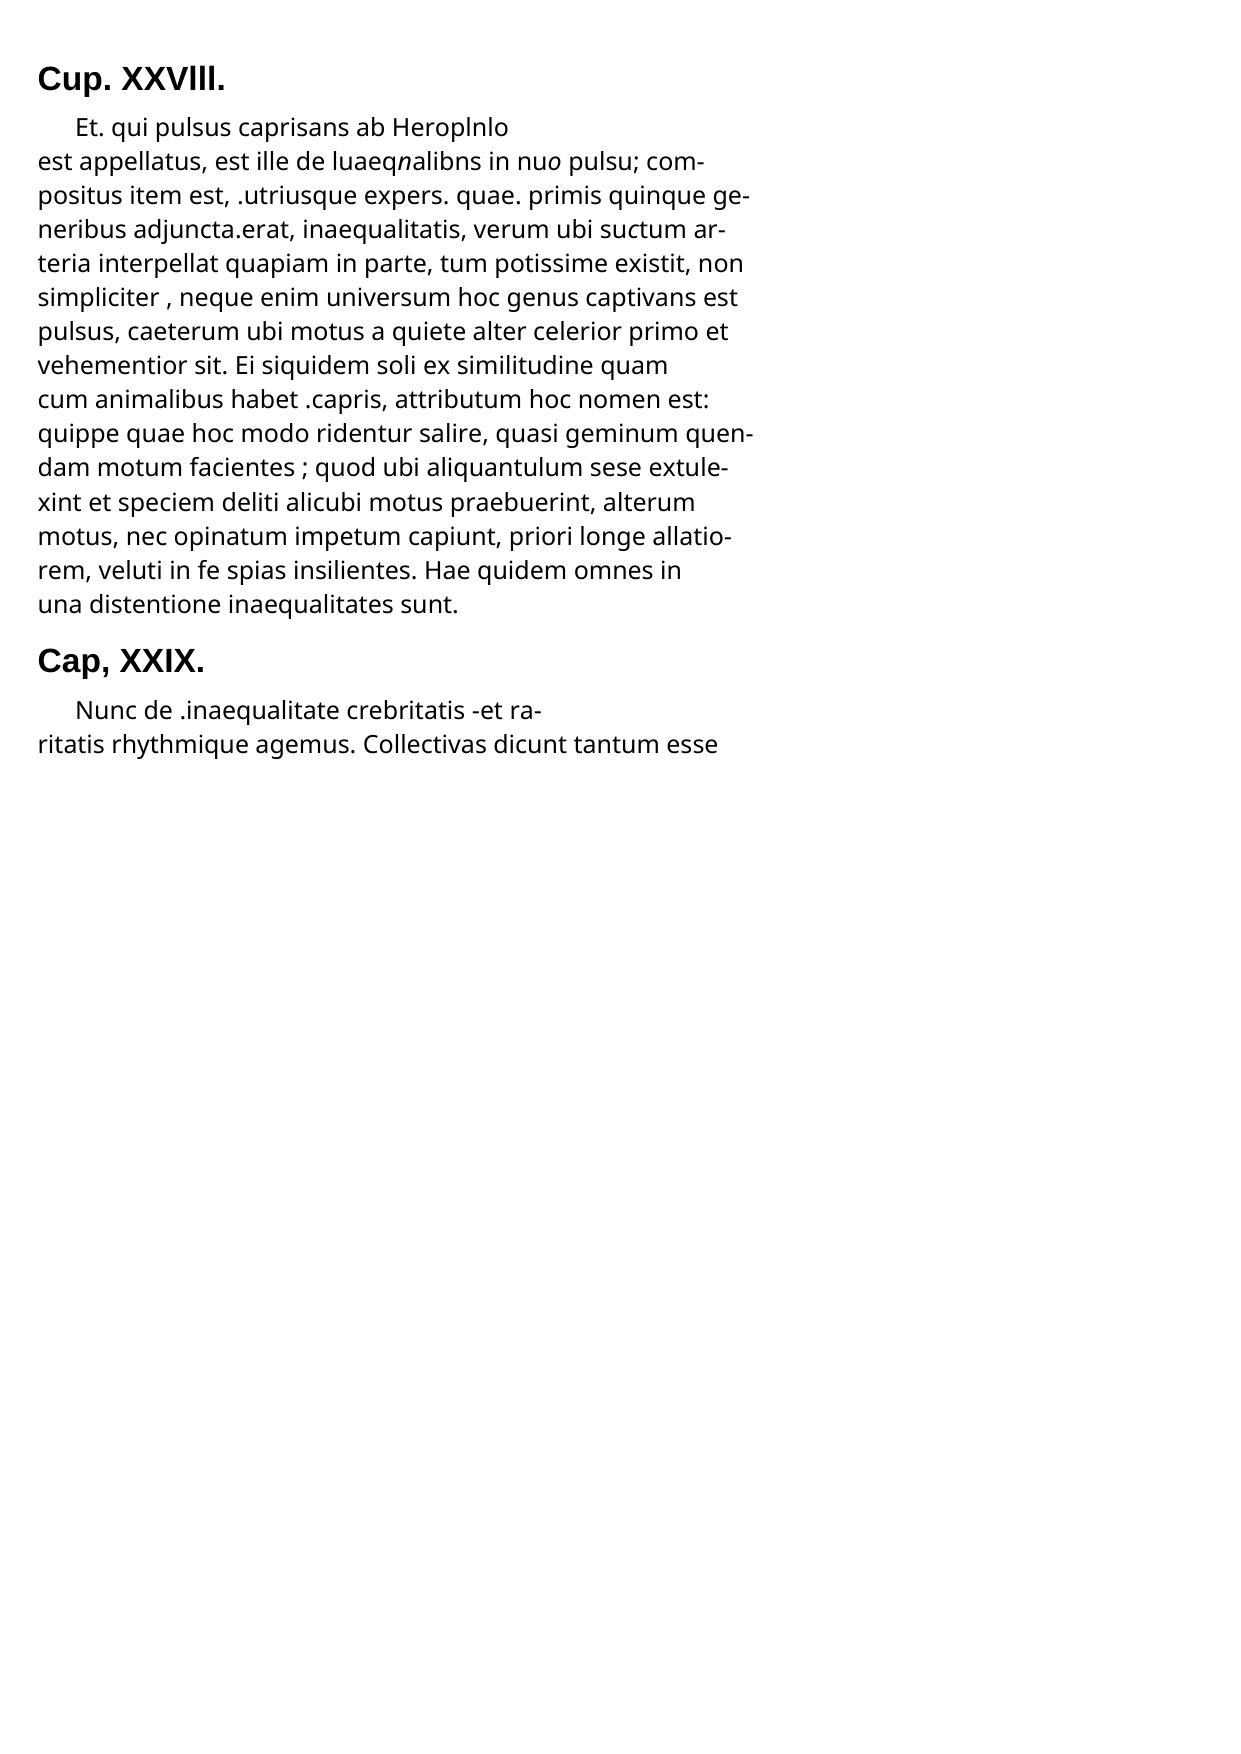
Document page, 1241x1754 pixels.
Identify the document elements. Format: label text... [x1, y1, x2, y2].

subtitle Cup. XXVlll. [37, 58, 1203, 97]
text Et. qui pulsus caprisans ab Heroplnlo est appellatus, est ille de luaeqnalibns in nuo pulsu; com- positus item est, .utriusque expers. quae. primis quinque ge- neribus adjuncta.erat, inaequalitatis, verum ubi suctum ar- teria interpellat quapiam in parte, tum potissime existit, non simpliciter , neque enim universum hoc genus captivans est pulsus, caeterum ubi motus a quiete alter celerior primo et vehementior sit. Ei siquidem soli ex similitudine quam cum animalibus habet .capris, attributum hoc nomen est: quippe quae hoc modo ridentur salire, quasi geminum quen- dam motum facientes ; quod ubi aliquantulum sese extule- xint et speciem deliti alicubi motus praebuerint, alterum motus, nec opinatum impetum capiunt, priori longe allatio- rem, veluti in fe spias insilientes. Hae quidem omnes in una distentione inaequalitates sunt. [37, 109, 1203, 620]
subtitle Cap, XXIX. [37, 641, 1203, 680]
text Nunc de .inaequalitate crebritatis -et ra- ritatis rhythmique agemus. Collectivas dicunt tantum esse [37, 692, 1203, 761]
